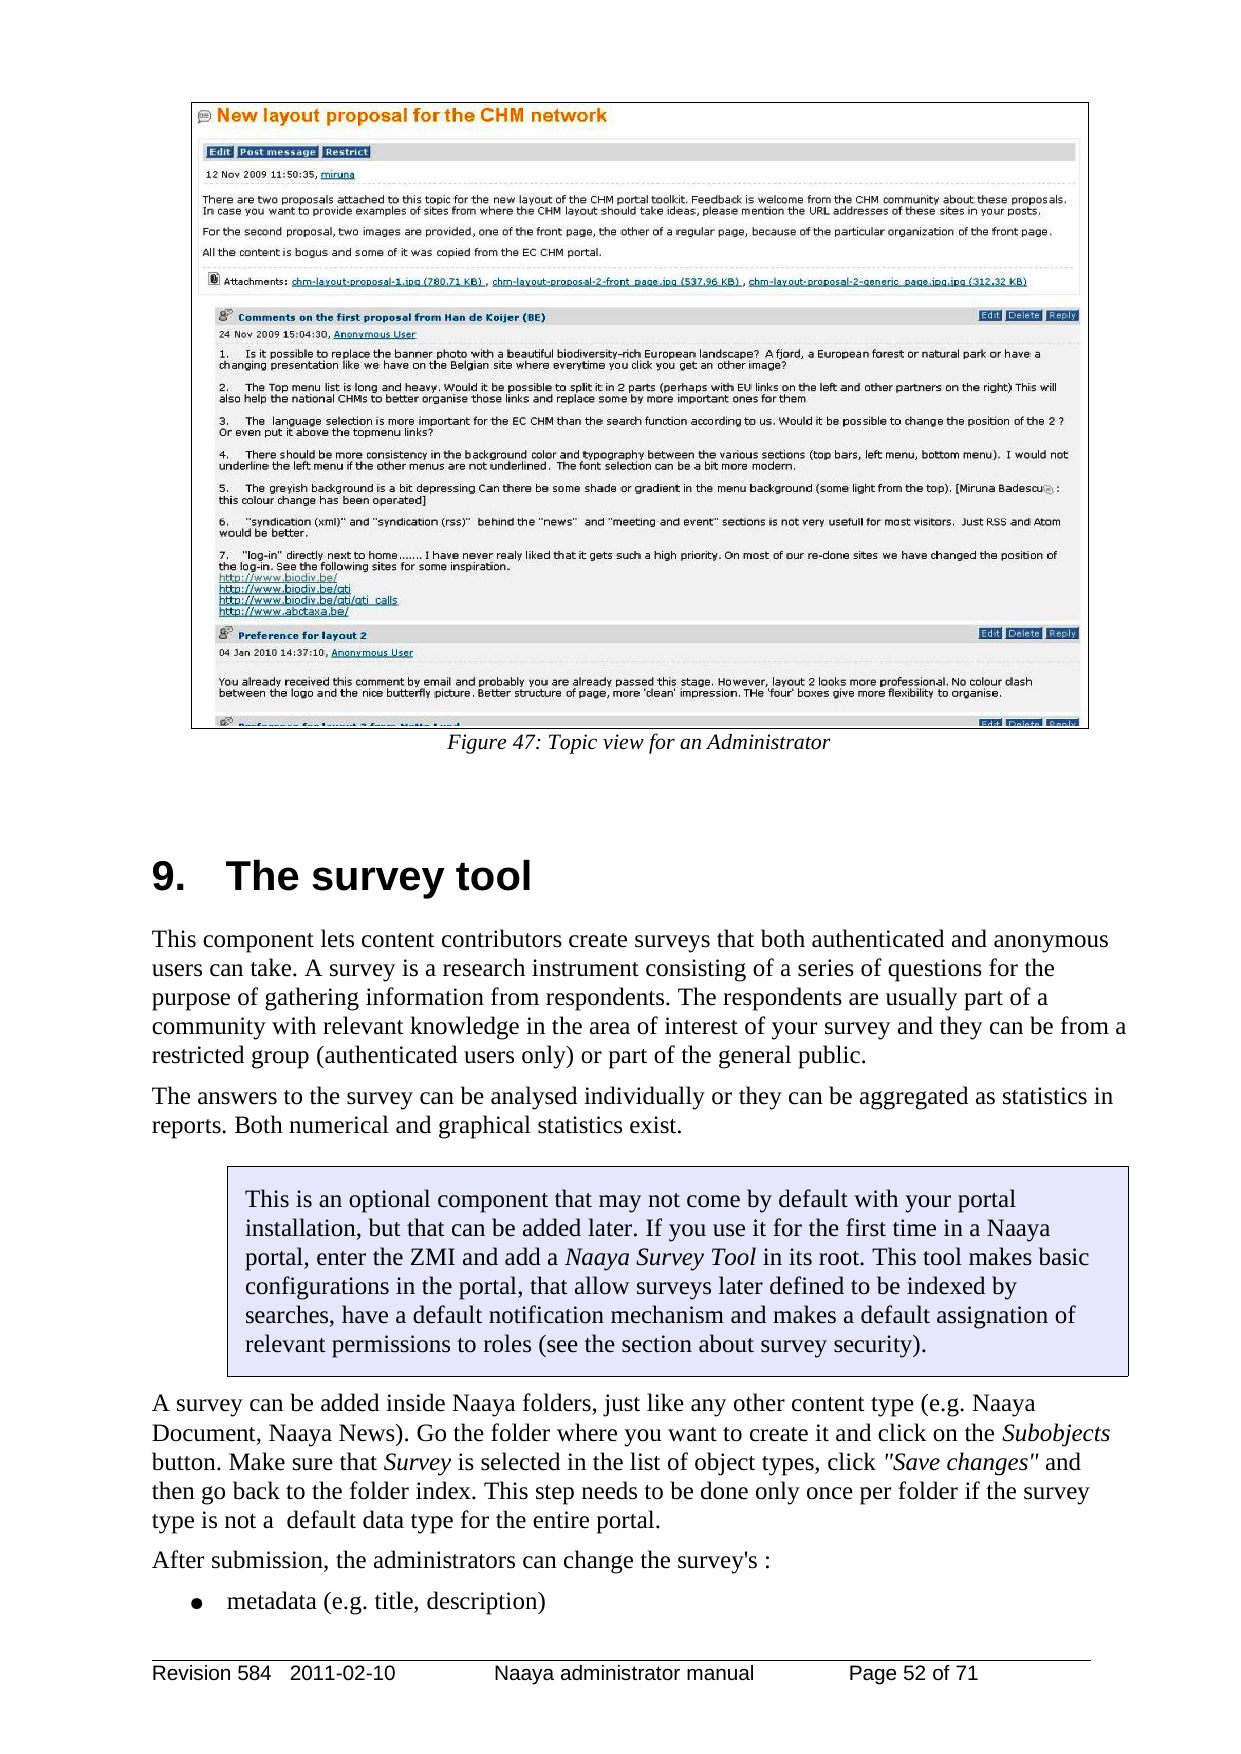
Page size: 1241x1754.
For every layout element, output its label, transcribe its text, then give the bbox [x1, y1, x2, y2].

list metadata (e.g. title, description) [189, 1586, 1128, 1615]
text This component lets content contributors create surveys that both authenticated and anonymous users can take. A survey is a research instrument consisting of a series of questions for the purpose of gathering information from respondents. The respondents are usually part of a community with relevant knowledge in the area of interest of your survey and they can be from a restricted group (authenticated users only) or part of the general public. [152, 924, 1128, 1069]
picture [194, 104, 1086, 726]
text A survey can be added inside Naaya folders, just like any other content type (e.g. Naaya Document, Naaya News). Go the folder where you want to create it and click on the Subobjects button. Make sure that Survey is selected in the list of object types, click "Save changes" and then go back to the folder index. This step needs to be done only once per folder if the survey type is not a default data type for the entire portal. [152, 1388, 1128, 1534]
subtitle The survey tool [151, 851, 1128, 899]
text After submission, the administrators can change the survey's : [152, 1545, 1128, 1574]
text The answers to the survey can be analysed individually or they can be aggregated as statistics in reports. Both numerical and graphical statistics exist. [152, 1081, 1128, 1139]
text Figure 47: Topic view for an Administrator [191, 729, 1088, 754]
text This is an optional component that may not come by default with your portal installation, but that can be added later. If you use it for the first time in a Naaya portal, enter the ZMI and add a Naaya Survey Tool in its root. This tool makes basic configurations in the portal, that allow surveys later defined to be indexed by searches, have a default notification mechanism and makes a default assignation of relevant permissions to roles (see the section about survey security). [228, 1167, 1128, 1376]
